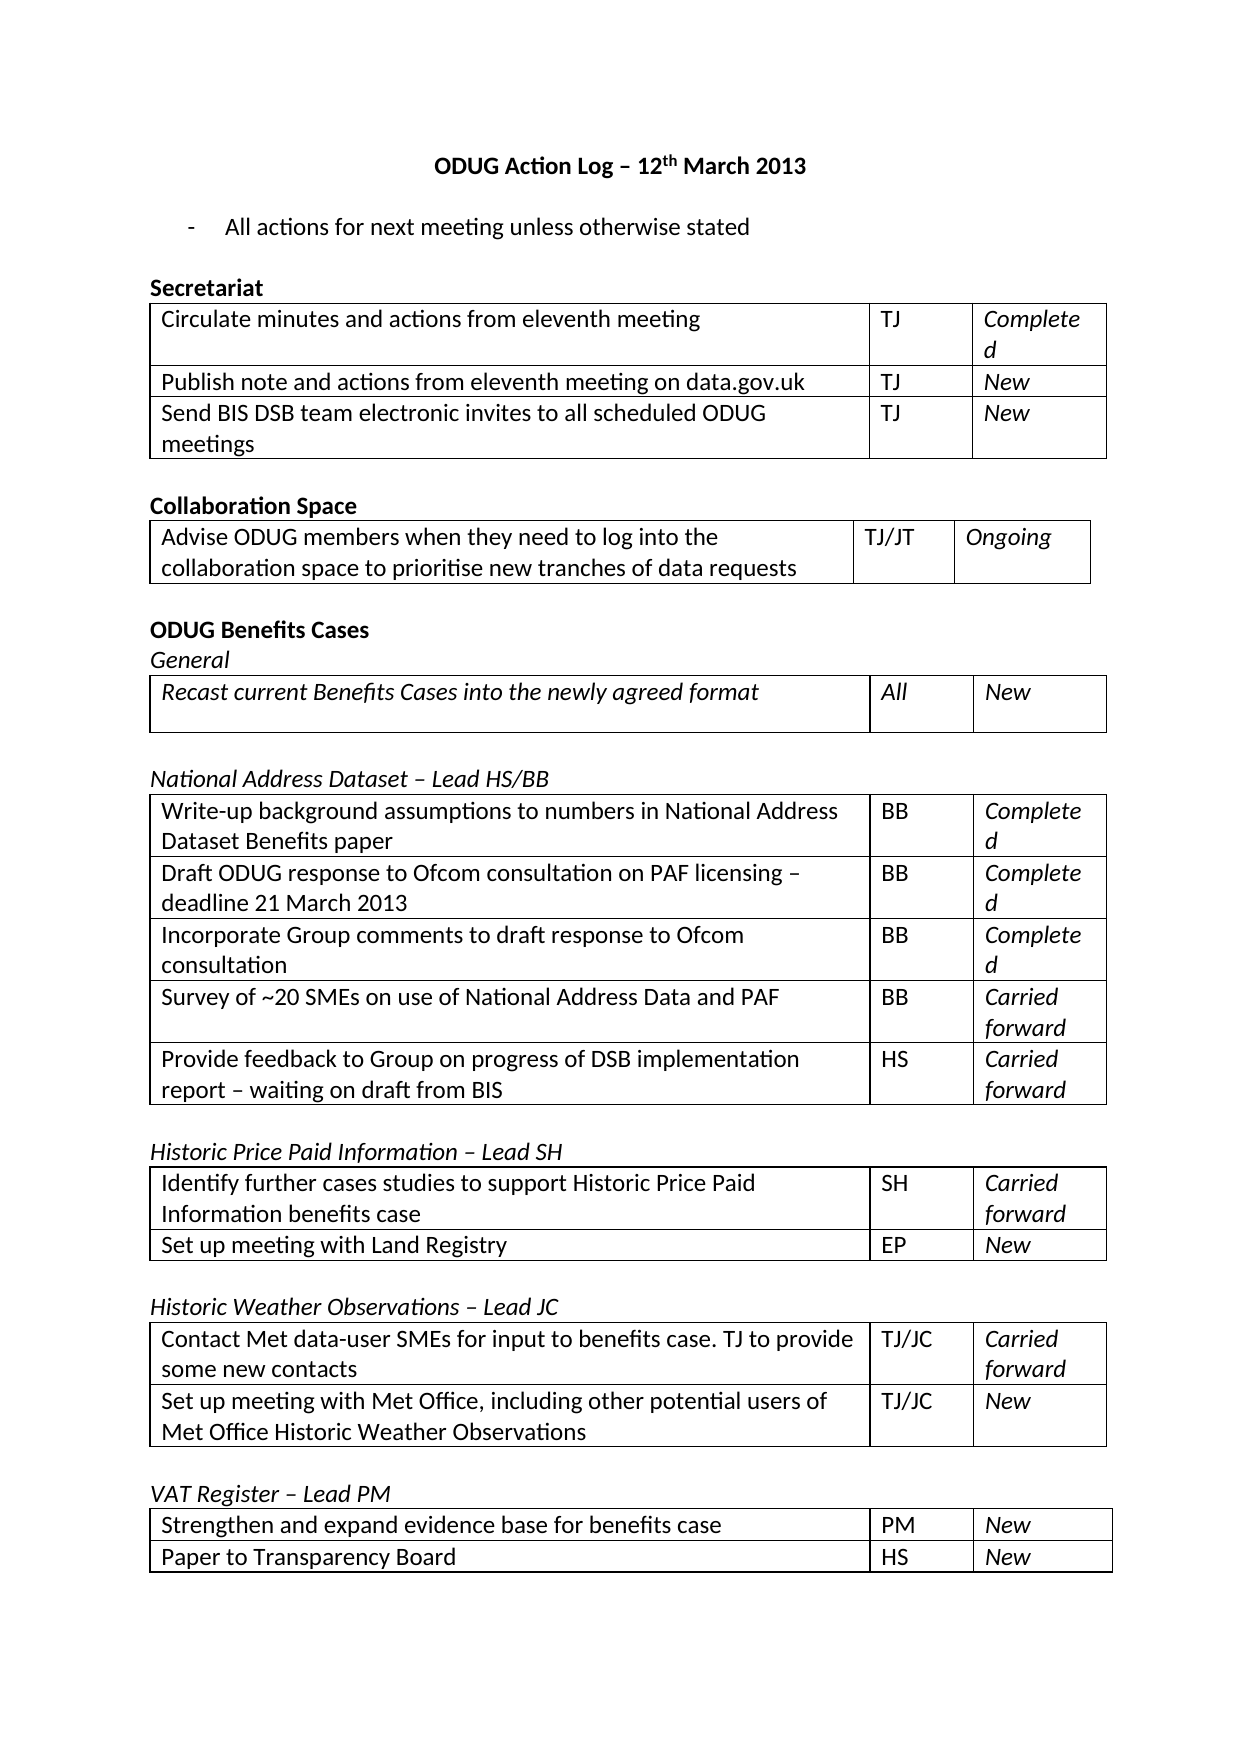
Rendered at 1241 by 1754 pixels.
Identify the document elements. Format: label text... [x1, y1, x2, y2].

table_header New [974, 1509, 1112, 1540]
table_cell Draft ODUG response to Ofcom consultation on PAF licensing – deadline 21 March 2013 [151, 857, 869, 918]
table_header TJ/JC [871, 1323, 973, 1384]
text Secretariat [150, 272, 1090, 303]
table_cell TJ [870, 397, 972, 458]
table_header Strengthen and expand evidence base for benefits case [151, 1509, 869, 1540]
text VAT Register – Lead PM [150, 1478, 1090, 1508]
table_header Ongoing [955, 521, 1090, 582]
table_header Carried forward [974, 1323, 1106, 1384]
table_cell Publish note and actions from eleventh meeting on data.gov.uk [151, 366, 869, 396]
list All actions for next meeting unless otherwise stated [187, 211, 1090, 242]
table_cell Completed [974, 919, 1106, 980]
table_cell Set up meeting with Land Registry [151, 1230, 869, 1260]
table_header SH [871, 1168, 973, 1228]
table_cell TJ [870, 366, 972, 396]
table_cell New [974, 1385, 1106, 1446]
table_cell New [973, 397, 1106, 458]
text Historic Price Paid Information – Lead SH [150, 1136, 1090, 1166]
table_cell Set up meeting with Met Office, including other potential users of Met Office Historic Weather Observations [151, 1385, 869, 1446]
table_cell HS [871, 1043, 973, 1104]
text ODUG Benefits Cases [150, 614, 1090, 644]
table_cell BB [871, 919, 973, 980]
table_header Contact Met data-user SMEs for input to benefits case. TJ to provide some new contacts [151, 1323, 869, 1384]
table_header All [871, 676, 973, 732]
text Historic Weather Observations – Lead JC [150, 1292, 1090, 1322]
table_header Write-up background assumptions to numbers in National Address Dataset Benefits paper [151, 795, 869, 856]
table_cell Carried forward [974, 981, 1106, 1042]
text Collaboration Space [150, 490, 1090, 520]
table_header Identify further cases studies to support Historic Price Paid Information benefits case [151, 1168, 869, 1228]
table_cell Carried forward [974, 1043, 1106, 1104]
table_header BB [871, 795, 973, 856]
table_header Circulate minutes and actions from eleventh meeting [151, 304, 869, 365]
table_cell Paper to Transparency Board [151, 1541, 869, 1571]
table_header TJ/JT [854, 521, 954, 582]
table_cell Incorporate Group comments to draft response to Ofcom consultation [151, 919, 869, 980]
table_cell Send BIS DSB team electronic invites to all scheduled ODUG meetings [151, 397, 869, 458]
table_header Carried forward [974, 1168, 1106, 1228]
table_header Recast current Benefits Cases into the newly agreed format [151, 676, 869, 732]
table_cell TJ/JC [871, 1385, 973, 1446]
table_header PM [871, 1509, 973, 1540]
table_cell HS [871, 1541, 973, 1571]
table_header Completed [973, 304, 1106, 365]
table_header TJ [870, 304, 972, 365]
table_cell BB [871, 857, 973, 918]
text ODUG Action Log – 12th March 2013 [150, 150, 1090, 181]
table_cell BB [871, 981, 973, 1042]
table_cell Completed [974, 857, 1106, 918]
table_cell New [974, 1541, 1112, 1571]
table_header Advise ODUG members when they need to log into the collaboration space to prioritise new tranches of data requests [151, 521, 853, 582]
table_cell Survey of ~20 SMEs on use of National Address Data and PAF [151, 981, 869, 1042]
text National Address Dataset – Lead HS/BB [150, 763, 1090, 794]
table_header Completed [974, 795, 1106, 856]
table_cell Provide feedback to Group on progress of DSB implementation report – waiting on draft from BIS [151, 1043, 869, 1104]
table_header New [974, 676, 1106, 732]
table_cell New [974, 1230, 1106, 1260]
table_cell New [973, 366, 1106, 396]
text General [150, 644, 1090, 675]
table_cell EP [871, 1230, 973, 1260]
